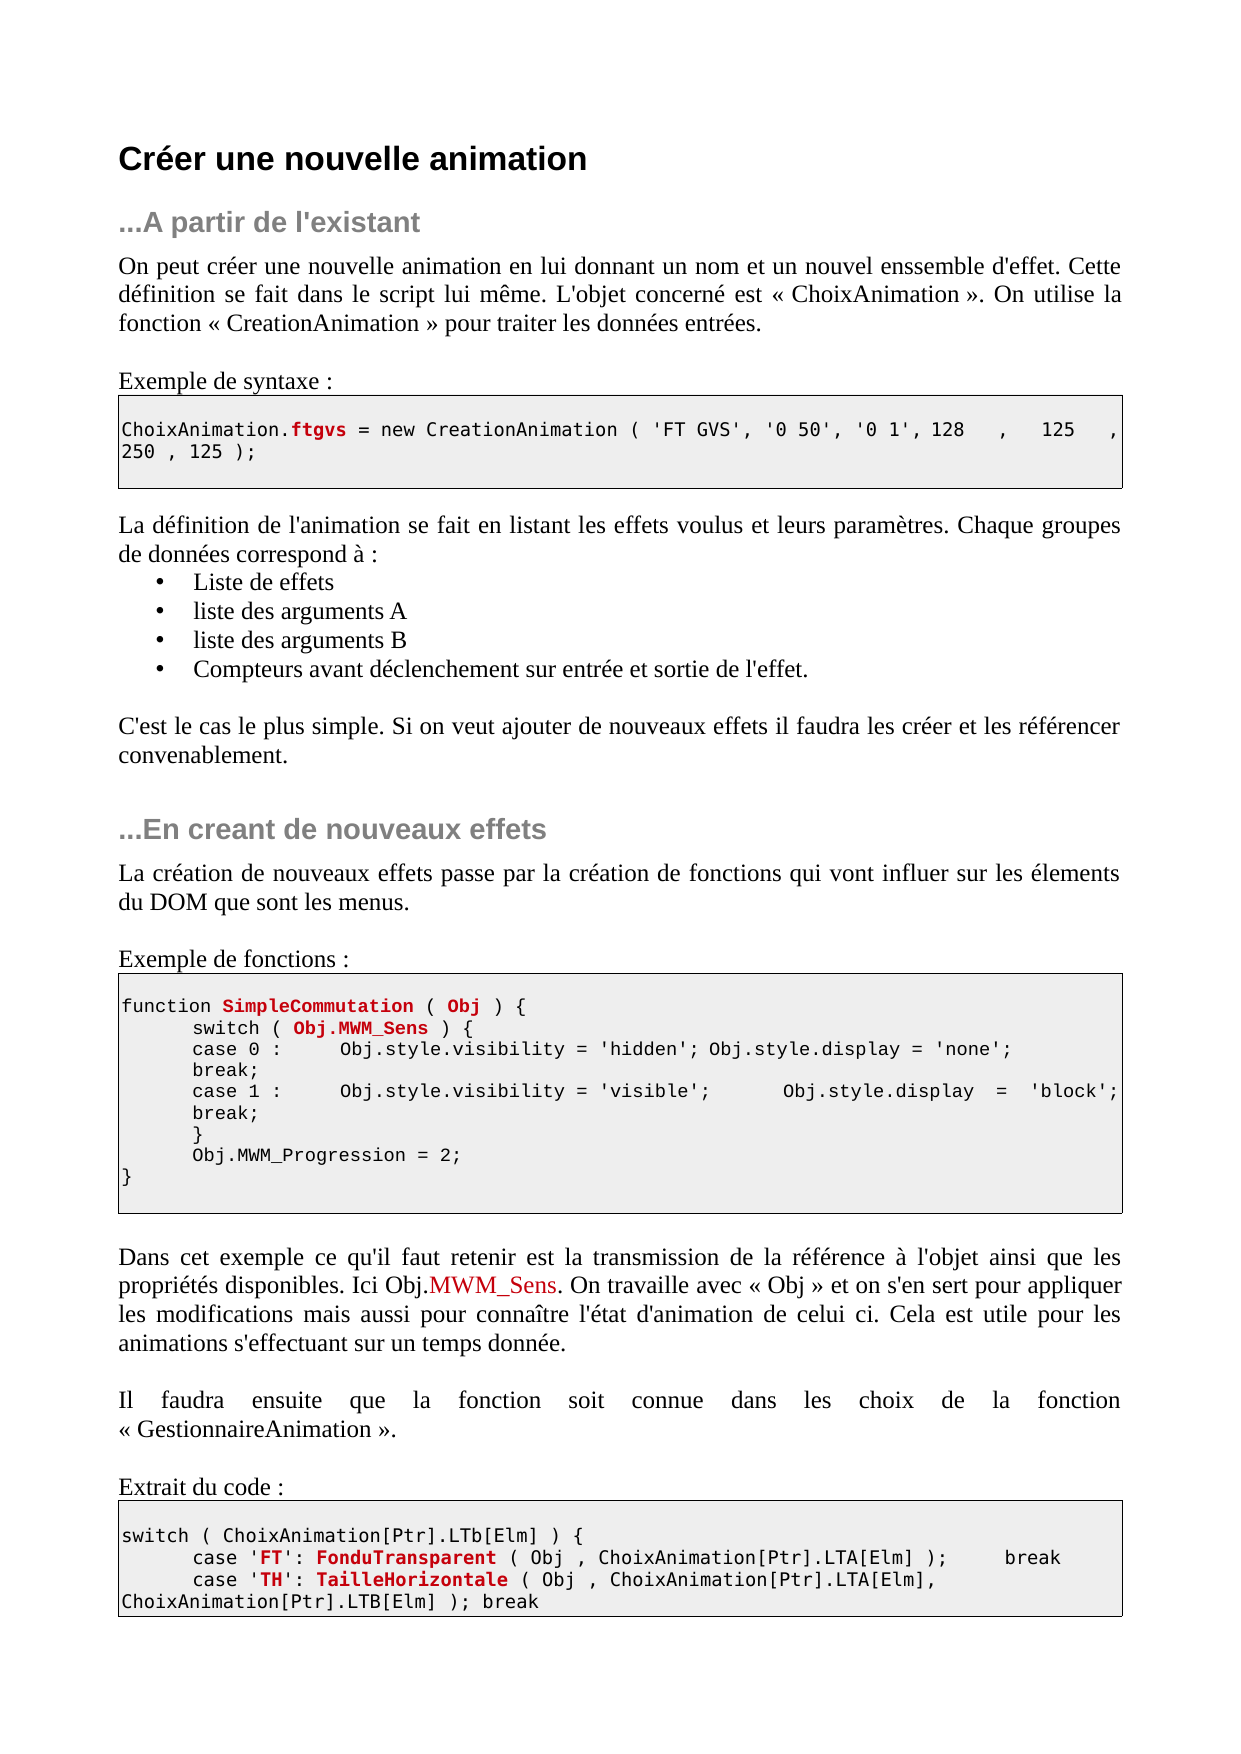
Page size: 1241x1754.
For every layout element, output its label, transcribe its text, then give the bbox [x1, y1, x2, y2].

text La création de nouveaux effets passe par la création de fonctions qui vont influer sur les élements du DOM que sont les menus. [118, 858, 1122, 916]
text C'est le cas le plus simple. Si on veut ajouter de nouveaux effets il faudra les créer et les référencer convenablement. [118, 711, 1122, 769]
text Obj.MWM_Progression = 2; [119, 1143, 1122, 1164]
text La définition de l'animation se fait en listant les effets voulus et leurs paramètres. Chaque groupes de données correspond à : [118, 510, 1122, 567]
text Exemple de fonctions : [118, 944, 1122, 973]
text case 'TH': TailleHorizontale ( Obj , ChoixAnimation[Ptr].LTA[Elm], ChoixAnimation[Ptr].LTB[Elm] ); break [119, 1566, 1122, 1616]
list Liste de effets [156, 567, 1122, 596]
list liste des arguments A [156, 596, 1122, 625]
text Dans cet exemple ce qu'il faut retenir est la transmission de la référence à l'objet ainsi que les propriétés disponibles. Ici Obj.MWM_Sens. On travaille avec « Obj » et on s'en sert pour appliquer les modifications mais aussi pour connaître l'état d'animation de celui ci. Cela est utile pour les animations s'effectuant sur un temps donnée. [118, 1242, 1122, 1357]
text switch ( ChoixAnimation[Ptr].LTb[Elm] ) { [119, 1522, 1122, 1544]
list liste des arguments B [156, 625, 1122, 654]
text switch ( Obj.MWM_Sens ) { [119, 1016, 1122, 1037]
text Extrait du code : [118, 1472, 1122, 1500]
list Compteurs avant déclenchement sur entrée et sortie de l'effet. [156, 654, 1122, 682]
text Il faudra ensuite que la fonction soit connue dans les choix de la fonction « GestionnaireAnimation ». [118, 1385, 1122, 1443]
text case 'FT': FonduTransparent ( Obj , ChoixAnimation[Ptr].LTA[Elm] ); break [119, 1544, 1122, 1566]
text function SimpleCommutation ( Obj ) { [119, 994, 1122, 1016]
subtitle ...A partir de l'existant [118, 205, 1122, 238]
text } [119, 1164, 1122, 1186]
text ChoixAnimation.ftgvs = new CreationAnimation ( 'FT GVS', '0 50', '0 1', 128 , 125 , 250 , 125 ); [119, 416, 1122, 460]
text case 0 : Obj.style.visibility = 'hidden'; Obj.style.display = 'none'; break; [119, 1037, 1122, 1079]
subtitle Créer une nouvelle animation [118, 139, 1122, 178]
text } [119, 1122, 1122, 1143]
text On peut créer une nouvelle animation en lui donnant un nom et un nouvel enssemble d'effet. Cette définition se fait dans le script lui même. L'objet concerné est « ChoixAnimation ». On utilise la fonction « CreationAnimation » pour traiter les données entrées. [118, 251, 1122, 337]
text Exemple de syntaxe : [118, 366, 1122, 394]
subtitle ...En creant de nouveaux effets [118, 812, 1122, 846]
text case 1 : Obj.style.visibility = 'visible'; Obj.style.display = 'block'; break; [119, 1079, 1122, 1122]
